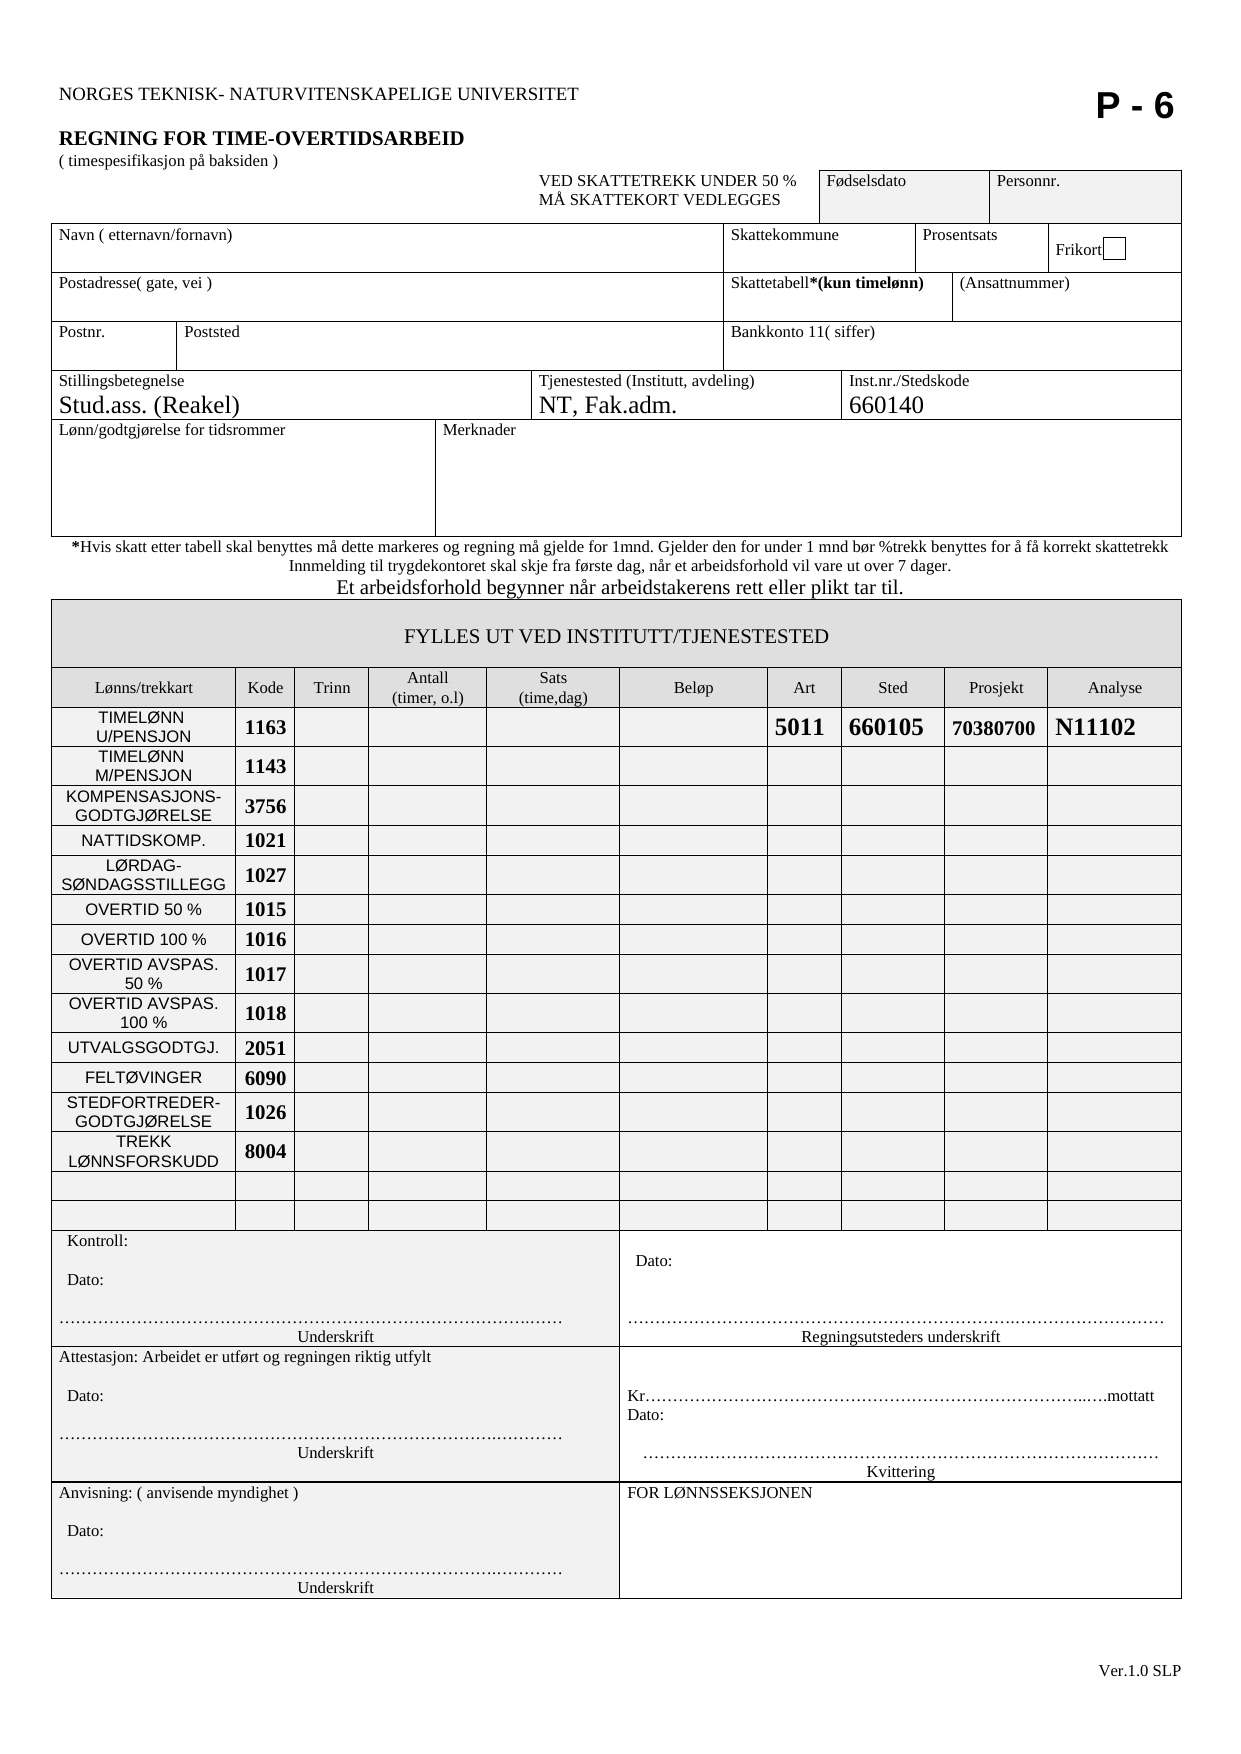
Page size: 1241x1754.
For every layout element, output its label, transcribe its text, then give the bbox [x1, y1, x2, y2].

table_cell Sted [842, 668, 944, 707]
table_cell 70380700 [945, 708, 1047, 746]
table_cell Sats (time,dag) [487, 668, 619, 707]
table_cell N11102 [1048, 708, 1181, 746]
table_cell [842, 955, 944, 993]
table_cell [1048, 826, 1181, 854]
table_cell Skattekommune [724, 224, 915, 272]
table_cell [295, 708, 368, 746]
table_cell 2051 [236, 1033, 294, 1062]
table_cell [487, 747, 619, 785]
table_cell [52, 1172, 235, 1200]
table_cell Poststed [177, 322, 723, 370]
table_cell Art [768, 668, 841, 707]
table_cell [620, 925, 767, 953]
table_cell [620, 895, 767, 924]
table_cell [369, 826, 486, 854]
table_cell [620, 826, 767, 854]
table_cell [842, 1093, 944, 1131]
table_cell [945, 1132, 1047, 1171]
table_cell [369, 1172, 486, 1200]
table_cell [295, 955, 368, 993]
table_cell [620, 955, 767, 993]
table_cell [369, 994, 486, 1032]
table_cell Kode [236, 668, 294, 707]
table_cell [1048, 994, 1181, 1032]
table_cell [369, 955, 486, 993]
table_cell 1016 [236, 925, 294, 953]
text *Hvis skatt etter tabell skal benyttes må dette markeres og regning må gjelde for 1mnd. Gjelder den for under 1 mnd bør %trekk benyttes for å få korrekt skattetrekk [59, 537, 1181, 556]
table_cell [768, 747, 841, 785]
table_cell Prosjekt [945, 668, 1047, 707]
table_cell KOMPENSASJONS-GODTGJØRELSE [52, 786, 235, 825]
table_header NORGES TEKNISK- NATURVITENSKAPELIGE UNIVERSITET [51, 83, 771, 126]
table_cell [768, 1033, 841, 1062]
table_cell [369, 925, 486, 953]
table_cell [487, 994, 619, 1032]
table_cell Lønn/godtgjørelse for tidsrommer [52, 420, 435, 536]
table_cell [945, 1201, 1047, 1230]
table_cell [768, 895, 841, 924]
table_cell VED SKATTETREKK UNDER 50 % MÅ SKATTEKORT VEDLEGGES [531, 170, 819, 223]
table_cell [295, 1033, 368, 1062]
table_cell [1048, 1172, 1181, 1200]
table_cell [487, 925, 619, 953]
table_cell [295, 1093, 368, 1131]
table_cell [620, 1033, 767, 1062]
table_cell [295, 747, 368, 785]
table_cell Attestasjon: Arbeidet er utført og regningen riktig utfylt Dato: …………………………………………………………………….………… Underskrift [52, 1347, 619, 1481]
table_cell OVERTID 50 % [52, 895, 235, 924]
table_cell [945, 955, 1047, 993]
table_cell 660105 [842, 708, 944, 746]
table_cell [369, 708, 486, 746]
table_cell [1048, 1093, 1181, 1131]
text Innmelding til trygdekontoret skal skje fra første dag, når et arbeidsforhold vil vare ut over 7 dager. [59, 556, 1181, 575]
table_cell [842, 747, 944, 785]
table_cell [620, 856, 767, 894]
table_cell [295, 1172, 368, 1200]
table_cell OVERTID AVSPAS. 50 % [52, 955, 235, 993]
table_cell FELTØVINGER [52, 1063, 235, 1092]
table_cell [51, 170, 531, 223]
table_cell Kr……………………………………………………………………..….mottatt Dato: ………………………………………………………………………………… Kvittering [620, 1347, 1181, 1481]
table_cell [236, 1201, 294, 1230]
table_cell NATTIDSKOMP. [52, 826, 235, 854]
table_cell [487, 1132, 619, 1171]
table_cell [295, 1201, 368, 1230]
table_cell Postnr. [52, 322, 176, 370]
table_cell [1048, 1132, 1181, 1171]
table_cell [1048, 955, 1181, 993]
table_cell [768, 955, 841, 993]
table_cell [236, 1172, 294, 1200]
table_cell [487, 708, 619, 746]
table_cell Kontroll: Dato: ………………………………………………………………………….…… Underskrift [52, 1231, 619, 1346]
table_cell Fødselsdato [820, 171, 989, 223]
table_cell [369, 747, 486, 785]
table_cell [945, 895, 1047, 924]
table_cell [768, 1201, 841, 1230]
table_cell Trinn [295, 668, 368, 707]
table_cell 1143 [236, 747, 294, 785]
table_header P - 6 [771, 83, 1182, 126]
table_cell [1048, 786, 1181, 825]
table_header FYLLES UT VED INSTITUTT/TJENESTESTED [52, 600, 1181, 667]
table_cell Navn ( etternavn/fornavn) [52, 224, 723, 272]
table_cell Anvisning: ( anvisende myndighet ) Dato: …………………………………………………………………….………… Underskrift [52, 1483, 619, 1597]
table_cell [945, 1093, 1047, 1131]
table_cell [768, 786, 841, 825]
table_cell [842, 1063, 944, 1092]
table_cell [295, 826, 368, 854]
table_cell [295, 895, 368, 924]
table_cell [369, 1033, 486, 1062]
table_cell [52, 1201, 235, 1230]
table_cell [369, 1201, 486, 1230]
table_cell [945, 826, 1047, 854]
table_cell Skattetabell*(kun timelønn) [724, 273, 952, 321]
table_cell Inst.nr./Stedskode 660140 [842, 371, 1181, 419]
table_cell Personnr. [990, 171, 1181, 223]
table_cell [295, 1063, 368, 1092]
table_cell [1048, 895, 1181, 924]
table_cell [369, 856, 486, 894]
table_cell [945, 1172, 1047, 1200]
table_cell [768, 1172, 841, 1200]
table_cell [295, 856, 368, 894]
table_cell Stillingsbetegnelse Stud.ass. (Reakel) [52, 371, 531, 419]
table_cell [945, 856, 1047, 894]
table_cell [295, 925, 368, 953]
table_cell [1048, 1033, 1181, 1062]
table_cell [1048, 925, 1181, 953]
table_cell [768, 856, 841, 894]
table_cell [369, 1063, 486, 1092]
table_cell [487, 1063, 619, 1092]
table_cell [842, 1132, 944, 1171]
table_cell FOR LØNNSSEKSJONEN [620, 1483, 1181, 1597]
table_cell [842, 925, 944, 953]
table_cell [620, 747, 767, 785]
table_cell 1027 [236, 856, 294, 894]
table_cell Postadresse( gate, vei ) [52, 273, 723, 321]
table_cell [487, 1033, 619, 1062]
table_cell Merknader [436, 420, 1181, 536]
table_cell 1015 [236, 895, 294, 924]
table_cell 6090 [236, 1063, 294, 1092]
table_cell [620, 1093, 767, 1131]
table_cell [369, 1093, 486, 1131]
table_cell [768, 1063, 841, 1092]
table_cell [945, 786, 1047, 825]
table_cell OVERTID AVSPAS. 100 % [52, 994, 235, 1032]
table_cell [487, 1201, 619, 1230]
table_cell [842, 895, 944, 924]
table_cell [842, 994, 944, 1032]
table_cell [295, 1132, 368, 1171]
table_cell [487, 826, 619, 854]
table_cell [487, 786, 619, 825]
table_cell [768, 994, 841, 1032]
table_cell Lønns/trekkart [52, 668, 235, 707]
table_cell [620, 1201, 767, 1230]
table_cell [842, 856, 944, 894]
table_cell [487, 1093, 619, 1131]
table_cell 1017 [236, 955, 294, 993]
table_cell [945, 747, 1047, 785]
table_cell [620, 1172, 767, 1200]
text Et arbeidsforhold begynner når arbeidstakerens rett eller plikt tar til. [59, 575, 1181, 599]
table_cell [487, 856, 619, 894]
table_cell Prosentsats [916, 224, 1048, 272]
table_cell [768, 826, 841, 854]
table_cell (Ansattnummer) [953, 273, 1181, 321]
table_cell [842, 786, 944, 825]
table_cell [1048, 747, 1181, 785]
table_cell Tjenestested (Institutt, avdeling) NT, Fak.adm. [532, 371, 841, 419]
table_cell UTVALGSGODTGJ. [52, 1033, 235, 1062]
table_cell [487, 895, 619, 924]
table_cell [842, 826, 944, 854]
table_cell 5011 [768, 708, 841, 746]
table_cell [768, 925, 841, 953]
table_cell 3756 [236, 786, 294, 825]
table_cell [369, 1132, 486, 1171]
table_cell STEDFORTREDER-GODTGJØRELSE [52, 1093, 235, 1131]
table_cell 1163 [236, 708, 294, 746]
table_cell [620, 994, 767, 1032]
table_cell [487, 1172, 619, 1200]
table_cell 1018 [236, 994, 294, 1032]
table_cell TIMELØNN U/PENSJON [52, 708, 235, 746]
table_cell LØRDAG-SØNDAGSSTILLEGG [52, 856, 235, 894]
table_cell Analyse [1048, 668, 1181, 707]
table_cell Frikort [1049, 224, 1181, 272]
table_cell Antall (timer, o.l) [369, 668, 486, 707]
table_cell Bankkonto 11( siffer) [724, 322, 1181, 370]
table_cell Beløp [620, 668, 767, 707]
table_cell [487, 955, 619, 993]
table_cell 1026 [236, 1093, 294, 1131]
table_cell TREKK LØNNSFORSKUDD [52, 1132, 235, 1171]
table_cell [620, 1063, 767, 1092]
table_cell [1048, 856, 1181, 894]
table_cell [945, 925, 1047, 953]
table_cell [945, 1033, 1047, 1062]
table_cell [768, 1132, 841, 1171]
table_cell [842, 1033, 944, 1062]
table_cell 8004 [236, 1132, 294, 1171]
table_cell ( timespesifikasjon på baksiden ) [51, 150, 1182, 169]
table_cell [620, 1132, 767, 1171]
table_cell [842, 1201, 944, 1230]
table_cell REGNING FOR TIME-OVERTIDSARBEID [51, 126, 1182, 150]
table_cell [842, 1172, 944, 1200]
table_cell [369, 786, 486, 825]
table_cell OVERTID 100 % [52, 925, 235, 953]
table_cell TIMELØNN M/PENSJON [52, 747, 235, 785]
table_cell [1048, 1201, 1181, 1230]
table_cell [620, 708, 767, 746]
table_cell [369, 895, 486, 924]
table_cell [295, 994, 368, 1032]
table_cell [768, 1093, 841, 1131]
table_cell [1048, 1063, 1181, 1092]
table_cell Dato: …………………………………………………………….……………………… Regningsutsteders underskrift [620, 1231, 1181, 1346]
table_cell [620, 786, 767, 825]
table_cell [945, 994, 1047, 1032]
table_cell [945, 1063, 1047, 1092]
table_cell 1021 [236, 826, 294, 854]
table_cell [295, 786, 368, 825]
